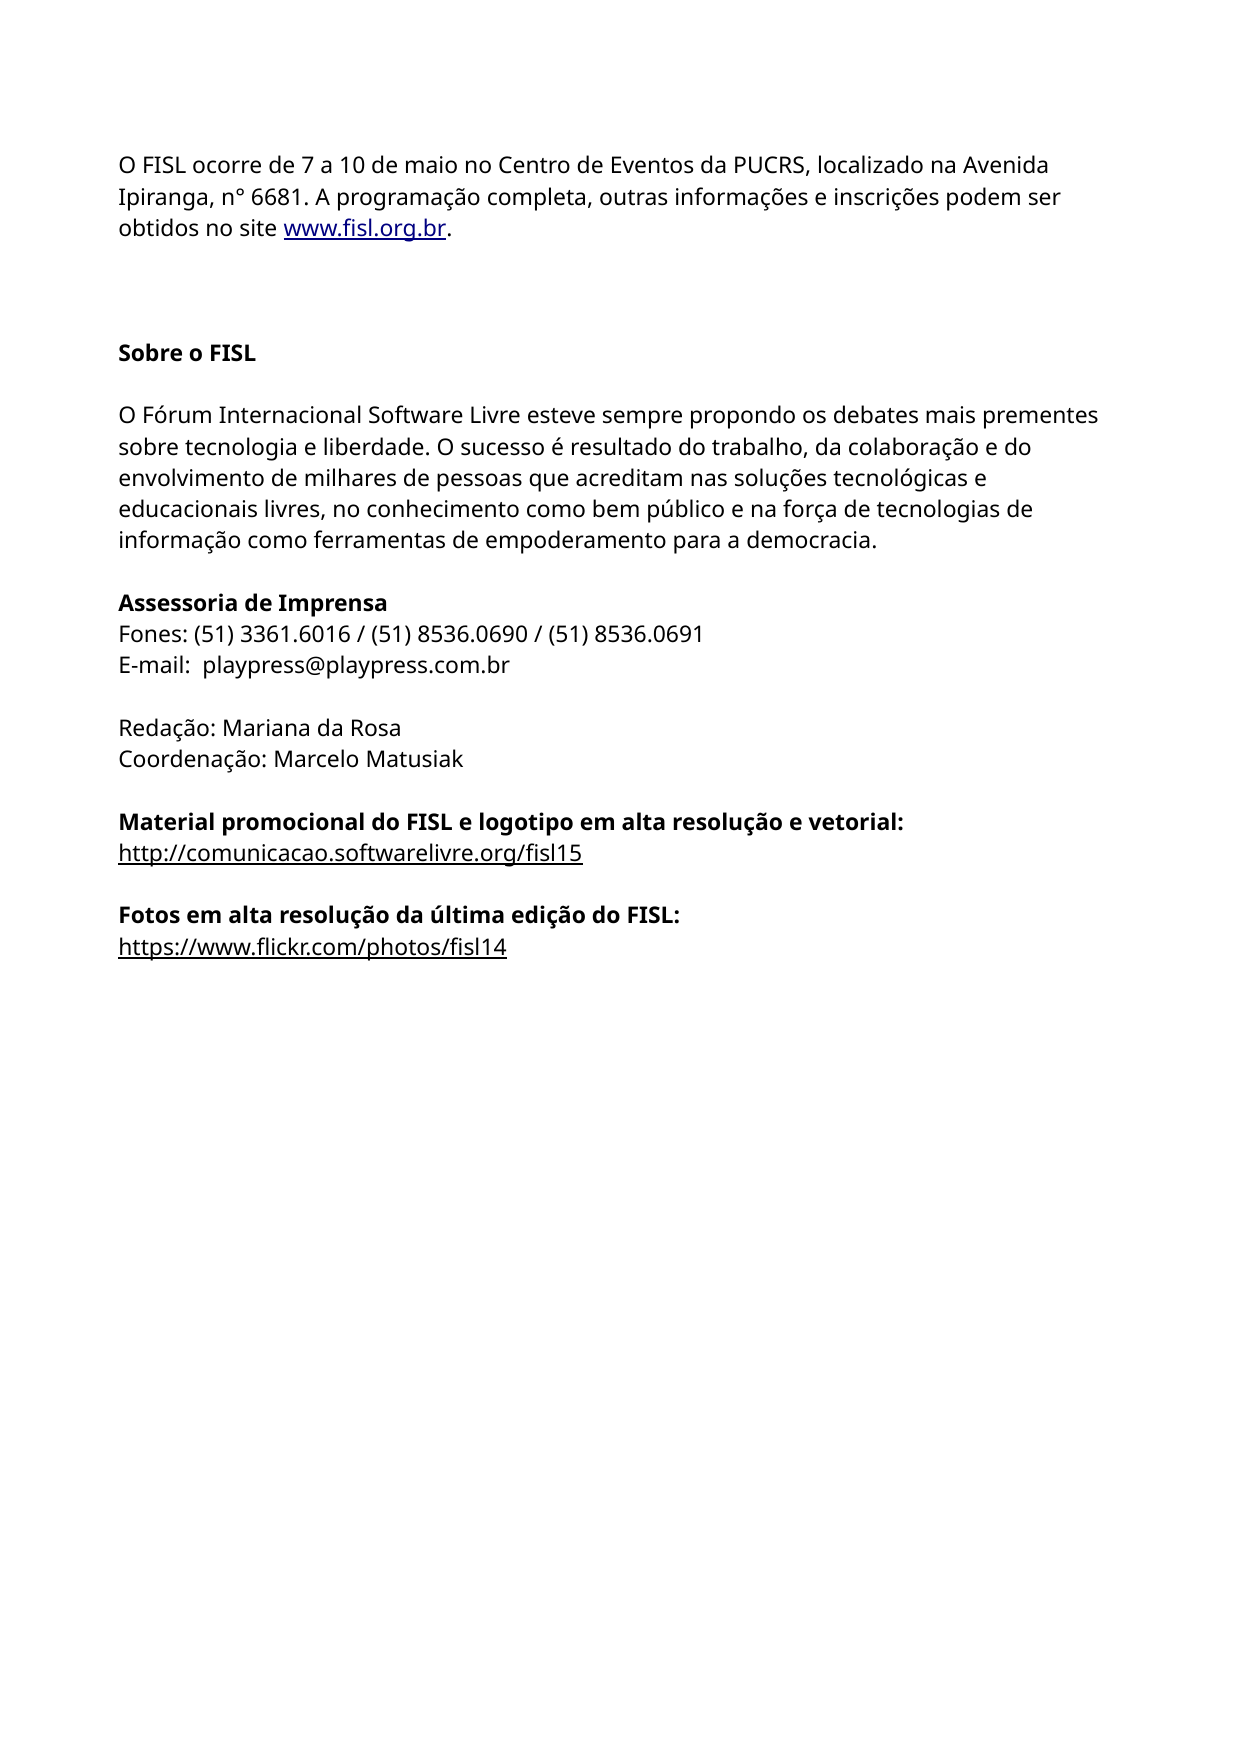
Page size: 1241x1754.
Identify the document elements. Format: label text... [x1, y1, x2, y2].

text O FISL ocorre de 7 a 10 de maio no Centro de Eventos da PUCRS, localizado na Avenida Ipiranga, n° 6681. A programação completa, outras informações e inscrições podem ser obtidos no site www.fisl.org.br. [118, 149, 1122, 243]
text http://comunicacao.softwarelivre.org/fisl15 [118, 837, 1122, 868]
text O Fórum Internacional Software Livre esteve sempre propondo os debates mais prementes sobre tecnologia e liberdade. O sucesso é resultado do trabalho, da colaboração e do envolvimento de milhares de pessoas que acreditam nas soluções tecnológicas e educacionais livres, no conhecimento como bem público e na força de tecnologias de informação como ferramentas de empoderamento para a democracia. [118, 399, 1122, 556]
text Redação: Mariana da Rosa [118, 712, 1122, 743]
text Material promocional do FISL e logotipo em alta resolução e vetorial: [118, 806, 1122, 837]
text https://www.flickr.com/photos/fisl14 [118, 931, 1122, 962]
text Assessoria de Imprensa [118, 587, 1122, 618]
text E-mail: playpress@playpress.com.br [118, 649, 1122, 681]
text Fotos em alta resolução da última edição do FISL: [118, 899, 1122, 931]
text Fones: (51) 3361.6016 / (51) 8536.0690 / (51) 8536.0691 [118, 618, 1122, 649]
text Coordenação: Marcelo Matusiak [118, 743, 1122, 774]
text Sobre o FISL [118, 337, 1122, 368]
